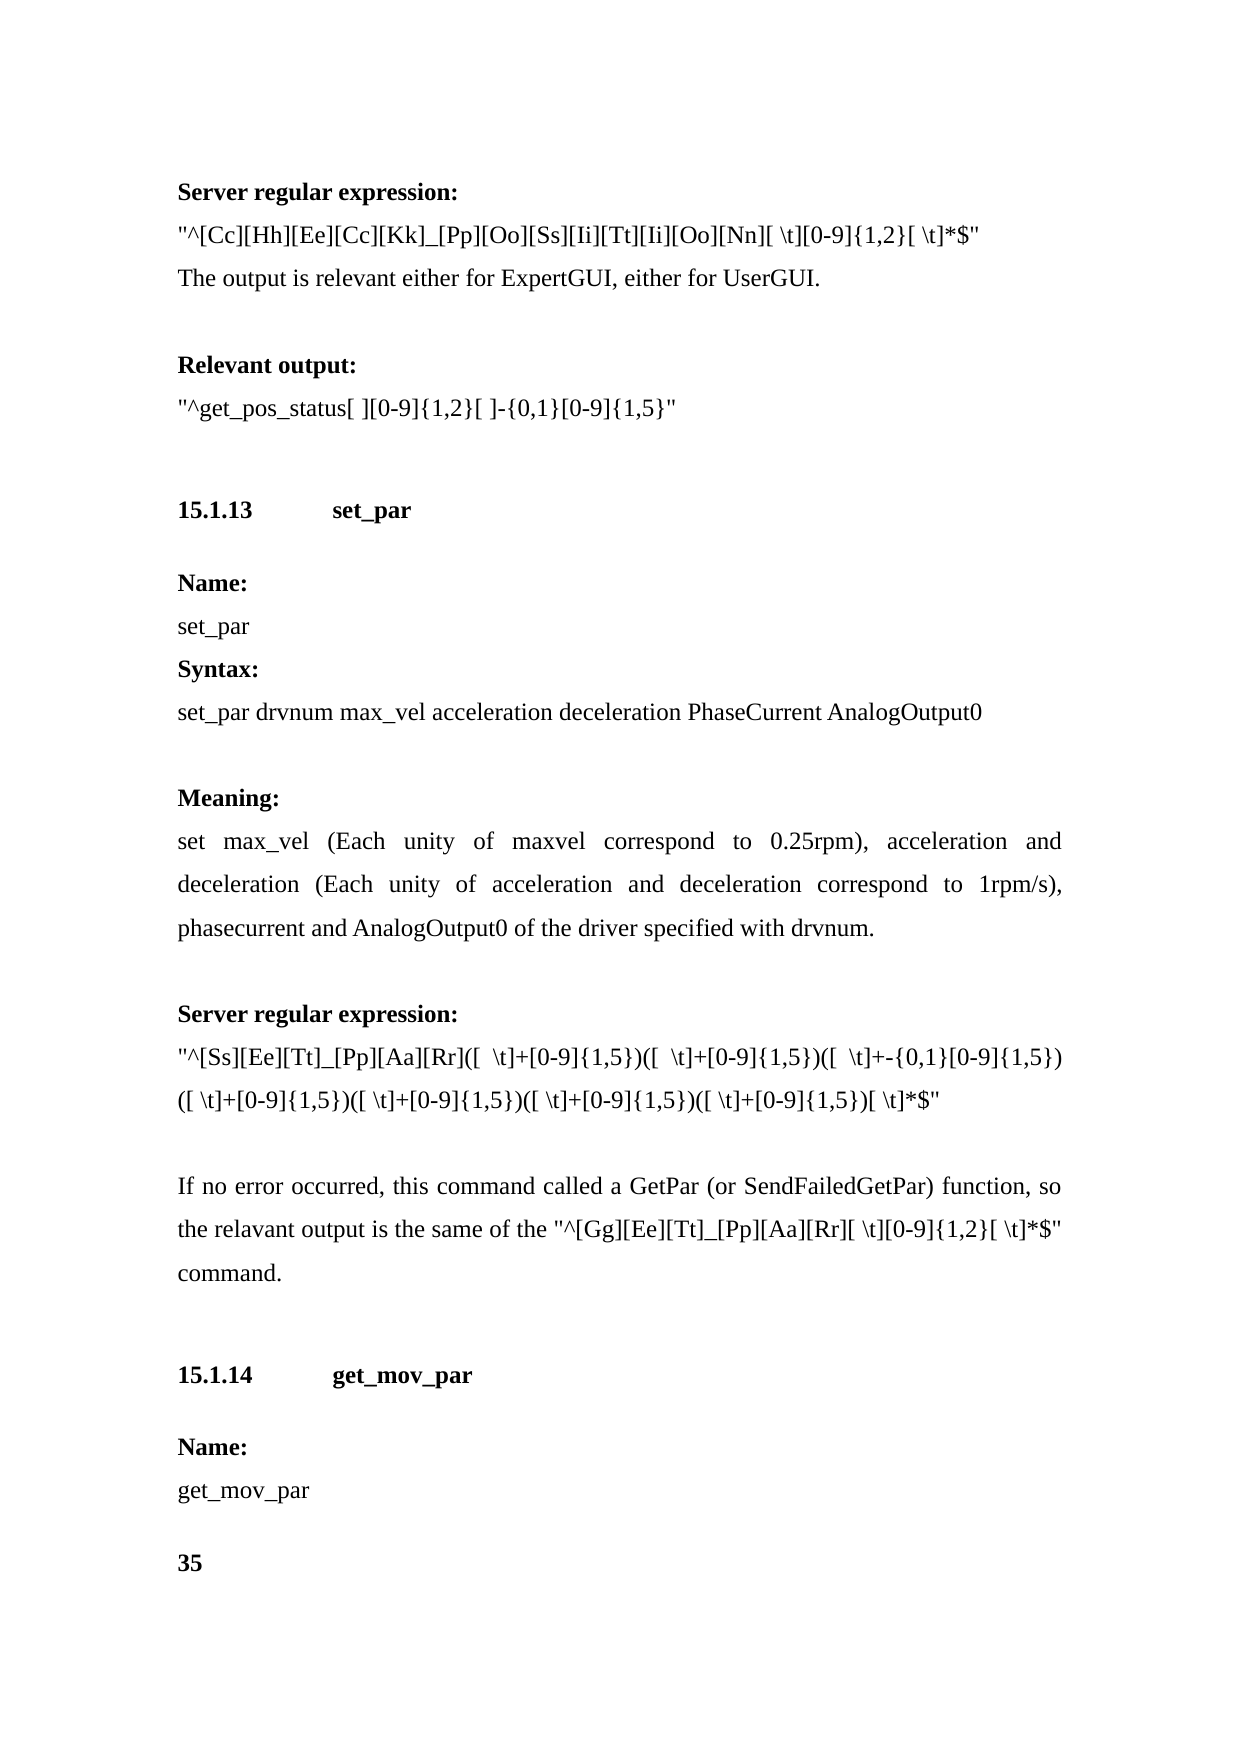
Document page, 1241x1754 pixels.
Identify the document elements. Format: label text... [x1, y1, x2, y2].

subtitle get_mov_par [177, 1360, 1063, 1388]
text Relevant output: [177, 350, 1063, 378]
text Meaning: [177, 783, 1063, 812]
text Server regular expression: [177, 999, 1063, 1028]
text Server regular expression: [177, 177, 1063, 206]
text "^[Cc][Hh][Ee][Cc][Kk]_[Pp][Oo][Ss][Ii][Tt][Ii][Oo][Nn][ \t][0-9]{1,2}[ \t]*$" [177, 220, 1063, 249]
subtitle set_par [177, 495, 1063, 524]
text "^get_pos_status[ ][0-9]{1,2}[ ]-{0,1}[0-9]{1,5}" [177, 393, 1063, 422]
text set max_vel (Each unity of maxvel correspond to 0.25rpm), acceleration and deceleration (Each unity of acceleration and deceleration correspond to 1rpm/s), phasecurrent and AnalogOutput0 of the driver specified with drvnum. [177, 826, 1063, 941]
text If no error occurred, this command called a GetPar (or SendFailedGetPar) function, so the relavant output is the same of the "^[Gg][Ee][Tt]_[Pp][Aa][Rr][ \t][0-9]{1,2}[ \t]*$" command. [177, 1171, 1063, 1286]
text set_par [177, 611, 1063, 639]
text "^[Ss][Ee][Tt]_[Pp][Aa][Rr]([ \t]+[0-9]{1,5})([ \t]+[0-9]{1,5})([ \t]+-{0,1}[0-9]{1,5})([ \t]+[0-9]{1,5})([ \t]+[0-9]{1,5})([ \t]+[0-9]{1,5})([ \t]+[0-9]{1,5})[ \t]*$" [177, 1042, 1063, 1114]
text Name: [177, 568, 1063, 596]
text get_mov_par [177, 1476, 1063, 1504]
text set_par drvnum max_vel acceleration deceleration PhaseCurrent AnalogOutput0 [177, 697, 1063, 726]
text The output is relevant either for ExpertGUI, either for UserGUI. [177, 263, 1063, 292]
text Name: [177, 1432, 1063, 1461]
text Syntax: [177, 654, 1063, 683]
